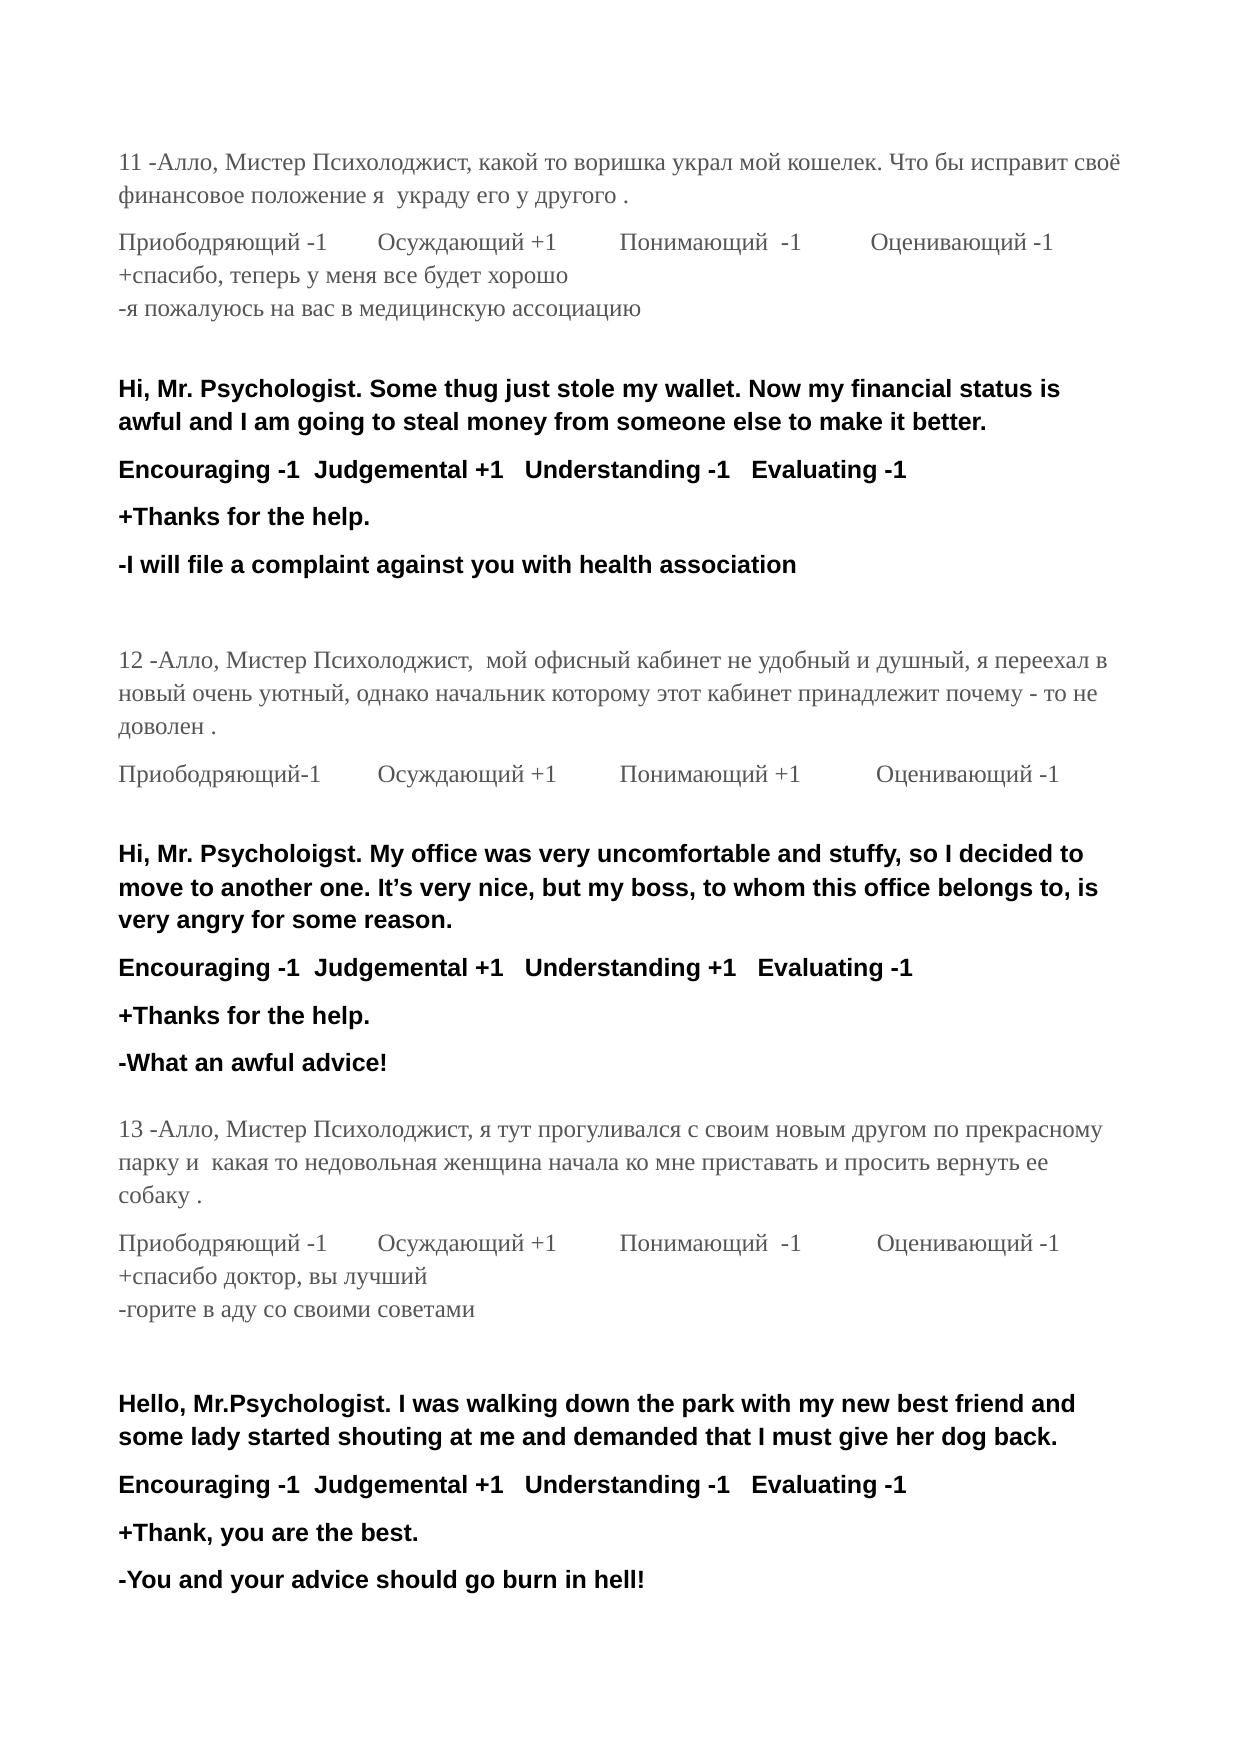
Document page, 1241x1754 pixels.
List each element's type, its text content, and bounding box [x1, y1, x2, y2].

text Encouraging -1 Judgemental +1 Understanding -1 Evaluating -1 [118, 1470, 1122, 1499]
text Hi, Mr. Psycholoigst. My office was very uncomfortable and stuffy, so I decided to move to another one. It’s very nice, but my boss, to whom this office belongs to, is very angry for some reason. [118, 839, 1122, 934]
text -You and your advice should go burn in hell! [118, 1565, 1122, 1627]
text 11 -Алло, Мистер Психолоджист, какой то воришка украл мой кошелек. Что бы исправит своё финансовое положение я украду его у другого . [118, 147, 1122, 209]
text Encouraging -1 Judgemental +1 Understanding -1 Evaluating -1 [118, 455, 1122, 483]
text +Thanks for the help. [118, 1001, 1122, 1029]
text -What an awful advice! 13 -Алло, Мистер Психолоджист, я тут прогуливался с своим новым другом по прекрасному парку и какая то недовольная женщина начала ко мне приставать и просить вернуть ее собаку . [118, 1048, 1122, 1209]
text Приободряющий -1 Осуждающий +1 Понимающий -1 Оценивающий -1 +спасибо доктор, вы лучший -горите в аду со своими советами [118, 1228, 1122, 1323]
text 12 -Алло, Мистер Психолоджист, мой офисный кабинет не удобный и душный, я переехал в новый очень уютный, однако начальник которому этот кабинет принадлежит почему - то не доволен . [118, 645, 1122, 740]
text -I will file a complaint against you with health association [118, 550, 1122, 579]
text +Thanks for the help. [118, 502, 1122, 531]
text +Thank, you are the best. [118, 1517, 1122, 1546]
text Приободряющий -1 Осуждающий +1 Понимающий -1 Оценивающий -1 +спасибо, теперь у меня все будет хорошо -я пожалуюсь на вас в медицинскую ассоциацию [118, 227, 1122, 355]
text Hi, Mr. Psychologist. Some thug just stole my wallet. Now my financial status is awful and I am going to steal money from someone else to make it better. [118, 374, 1122, 436]
text Encouraging -1 Judgemental +1 Understanding +1 Evaluating -1 [118, 953, 1122, 982]
text Hello, Mr.Psychologist. I was walking down the park with my new best friend and some lady started shouting at me and demanded that I must give her dog back. [118, 1389, 1122, 1451]
text Приободряющий-1 Осуждающий +1 Понимающий +1 Оценивающий -1 [118, 759, 1122, 821]
